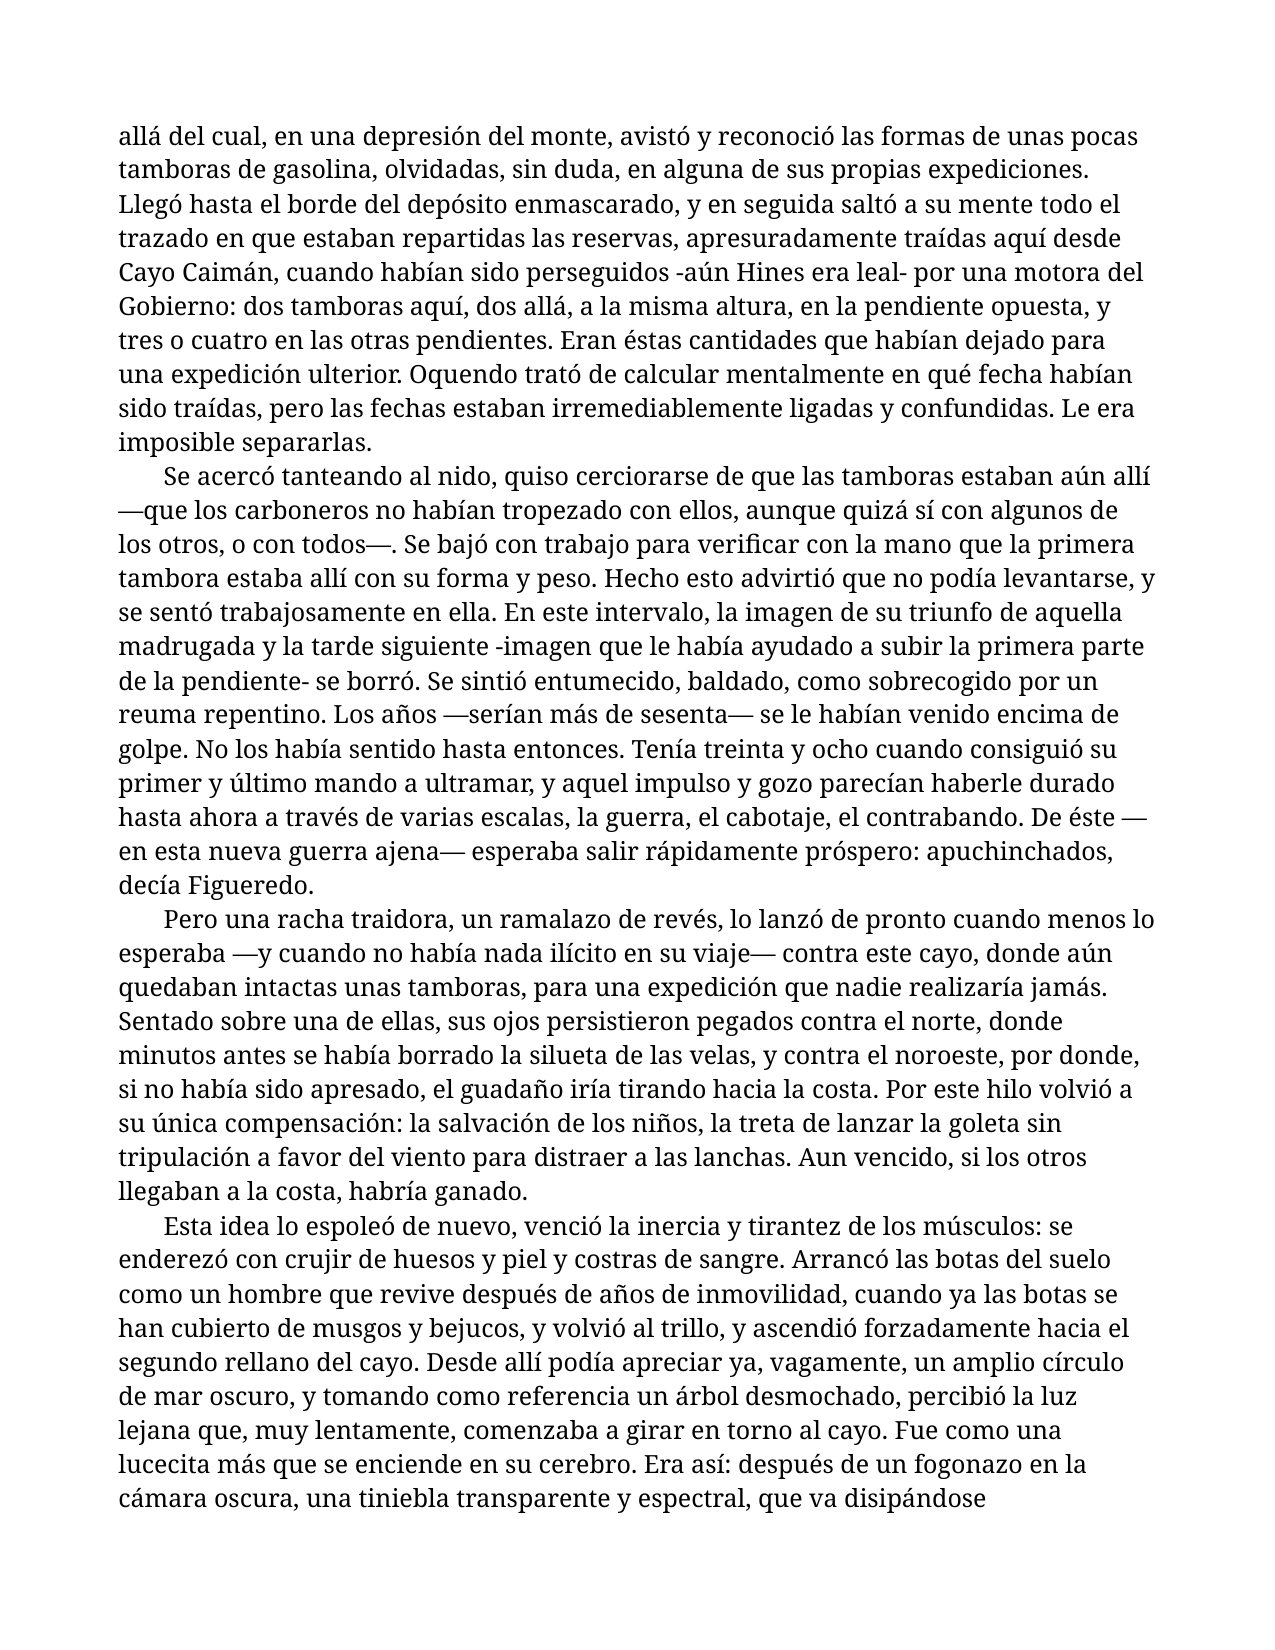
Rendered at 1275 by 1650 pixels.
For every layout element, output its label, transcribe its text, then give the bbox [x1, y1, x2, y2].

text allá del cual, en una depresión del monte, avistó y reconoció las formas de unas pocas tamboras de gasolina, olvidadas, sin duda, en alguna de sus propias expediciones. Llegó hasta el borde del depósito enmascarado, y en seguida saltó a su mente todo el trazado en que estaban repartidas las reservas, apresuradamente traídas aquí desde Cayo Caimán, cuando habían sido perseguidos -aún Hines era leal- por una motora del Gobierno: dos tamboras aquí, dos allá, a la misma altura, en la pendiente opuesta, y tres o cuatro en las otras pendientes. Eran éstas cantidades que habían dejado para una expedición ulterior. Oquendo trató de calcular mentalmente en qué fecha habían sido traídas, pero las fechas estaban irremediablemente ligadas y confundidas. Le era imposible separarlas. Se acercó tanteando al nido, quiso cerciorarse de que las tamboras estaban aún allí —que los carboneros no habían tropezado con ellos, aunque quizá sí con algunos de los otros, o con todos—. Se bajó con trabajo para verificar con la mano que la primera tambora estaba allí con su forma y peso. Hecho esto advirtió que no podía levantarse, y se sentó trabajosamente en ella. En este intervalo, la imagen de su triunfo de aquella madrugada y la tarde siguiente -imagen que le había ayudado a subir la primera parte de la pendiente- se borró. Se sintió entumecido, baldado, como sobrecogido por un reuma repentino. Los años —serían más de sesenta— se le habían venido encima de golpe. No los había sentido hasta entonces. Tenía treinta y ocho cuando consiguió su primer y último mando a ultramar, y aquel impulso y gozo parecían haberle durado hasta ahora a través de varias escalas, la guerra, el cabotaje, el contrabando. De éste —en esta nueva guerra ajena— esperaba salir rápidamente próspero: apuchinchados, decía Figueredo. Pero una racha traidora, un ramalazo de revés, lo lanzó de pronto cuando menos lo esperaba —y cuando no había nada ilícito en su viaje— contra este cayo, donde aún quedaban intactas unas tamboras, para una expedición que nadie realizaría jamás. Sentado sobre una de ellas, sus ojos persistieron pegados contra el norte, donde minutos antes se había borrado la silueta de las velas, y contra el noroeste, por donde, si no había sido apresado, el guadaño iría tirando hacia la costa. Por este hilo volvió a su única compensación: la salvación de los niños, la treta de lanzar la goleta sin tripulación a favor del viento para distraer a las lanchas. Aun vencido, si los otros llegaban a la costa, habría ganado. Esta idea lo espoleó de nuevo, venció la inercia y tirantez de los músculos: se enderezó con crujir de huesos y piel y costras de sangre. Arrancó las botas del suelo como un hombre que revive después de años de inmovilidad, cuando ya las botas se han cubierto de musgos y bejucos, y volvió al trillo, y ascendió forzadamente hacia el segundo rellano del cayo. Desde allí podía apreciar ya, vagamente, un amplio círculo de mar oscuro, y tomando como referencia un árbol desmochado, percibió la luz lejana que, muy lentamente, comenzaba a girar en torno al cayo. Fue como una lucecita más que se enciende en su cerebro. Era así: después de un fogonazo en la cámara oscura, una tiniebla transparente y espectral, que va disipándose [118, 118, 1157, 1515]
